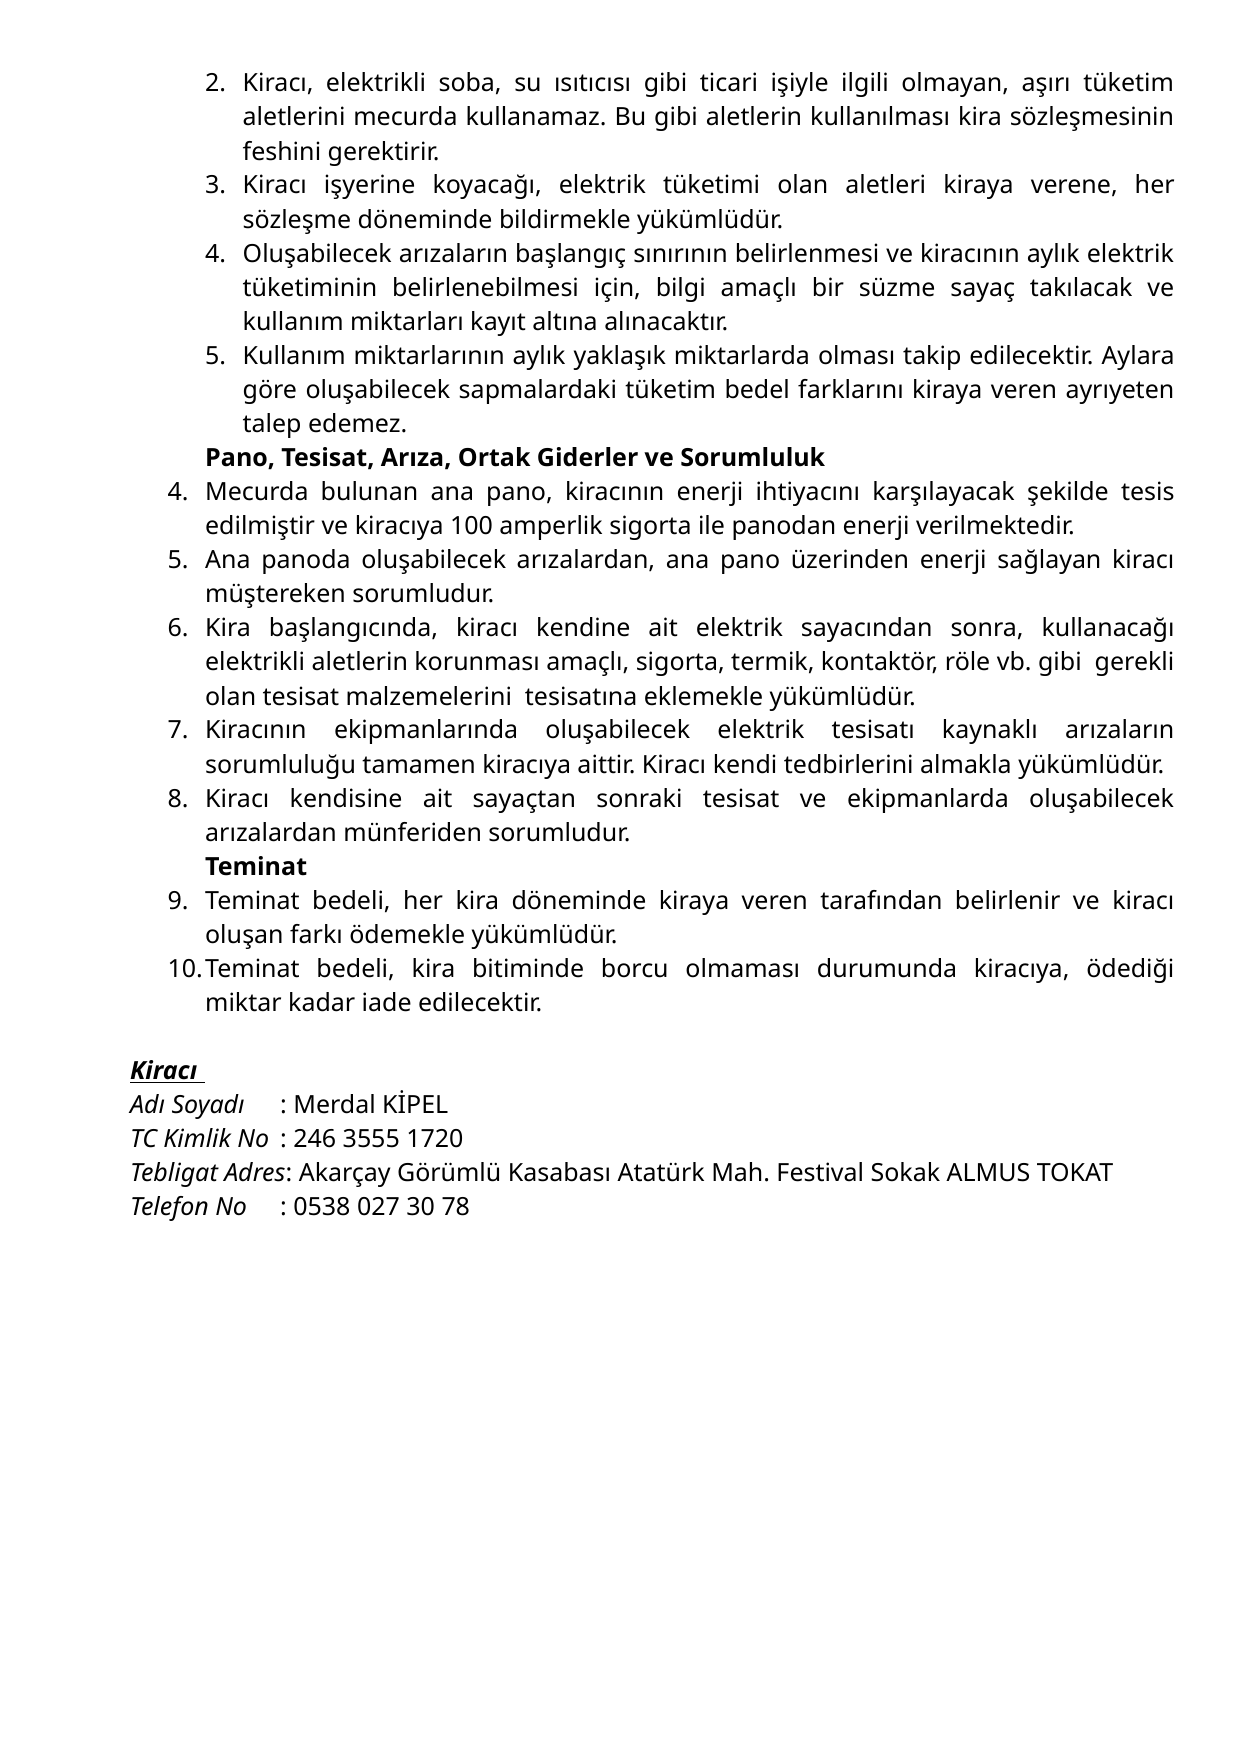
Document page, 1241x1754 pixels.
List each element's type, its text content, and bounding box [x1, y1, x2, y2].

list Kira başlangıcında, kiracı kendine ait elektrik sayacından sonra, kullanacağı elektrikli aletlerin korunması amaçlı, sigorta, termik, kontaktör, röle vb. gibi gerekli olan tesisat malzemelerini tesisatına eklemekle yükümlüdür. [167, 610, 1175, 712]
text Telefon No : 0538 027 30 78 [130, 1189, 1175, 1223]
text Kiracı [130, 1053, 1175, 1087]
list Kiracı, elektrikli soba, su ısıtıcısı gibi ticari işiyle ilgili olmayan, aşırı tüketim aletlerini mecurda kullanamaz. Bu gibi aletlerin kullanılması kira sözleşmesinin feshini gerektirir. [205, 65, 1175, 167]
list Kiracı kendisine ait sayaçtan sonraki tesisat ve ekipmanlarda oluşabilecek arızalardan münferiden sorumludur. [167, 780, 1175, 848]
list Pano, Tesisat, Arıza, Ortak Giderler ve Sorumluluk [167, 440, 1175, 474]
text TC Kimlik No : 246 3555 1720 [130, 1121, 1175, 1155]
text Adı Soyadı : Merdal KİPEL [130, 1087, 1175, 1121]
list Kiracının ekipmanlarında oluşabilecek elektrik tesisatı kaynaklı arızaların sorumluluğu tamamen kiracıya aittir. Kiracı kendi tedbirlerini almakla yükümlüdür. [167, 712, 1175, 780]
list Kullanım miktarlarının aylık yaklaşık miktarlarda olması takip edilecektir. Aylara göre oluşabilecek sapmalardaki tüketim bedel farklarını kiraya veren ayrıyeten talep edemez. [205, 337, 1175, 440]
list Teminat [167, 848, 1175, 882]
list Kiracı işyerine koyacağı, elektrik tüketimi olan aletleri kiraya verene, her sözleşme döneminde bildirmekle yükümlüdür. [205, 167, 1175, 235]
list Mecurda bulunan ana pano, kiracının enerji ihtiyacını karşılayacak şekilde tesis edilmiştir ve kiracıya 100 amperlik sigorta ile panodan enerji verilmektedir. [167, 474, 1175, 542]
list Teminat bedeli, her kira döneminde kiraya veren tarafından belirlenir ve kiracı oluşan farkı ödemekle yükümlüdür. [167, 882, 1175, 951]
text Tebligat Adres: Akarçay Görümlü Kasabası Atatürk Mah. Festival Sokak ALMUS TOKAT [130, 1155, 1175, 1189]
list Teminat bedeli, kira bitiminde borcu olmaması durumunda kiracıya, ödediği miktar kadar iade edilecektir. [167, 951, 1175, 1019]
list Ana panoda oluşabilecek arızalardan, ana pano üzerinden enerji sağlayan kiracı müştereken sorumludur. [167, 542, 1175, 610]
list Oluşabilecek arızaların başlangıç sınırının belirlenmesi ve kiracının aylık elektrik tüketiminin belirlenebilmesi için, bilgi amaçlı bir süzme sayaç takılacak ve kullanım miktarları kayıt altına alınacaktır. [205, 235, 1175, 337]
